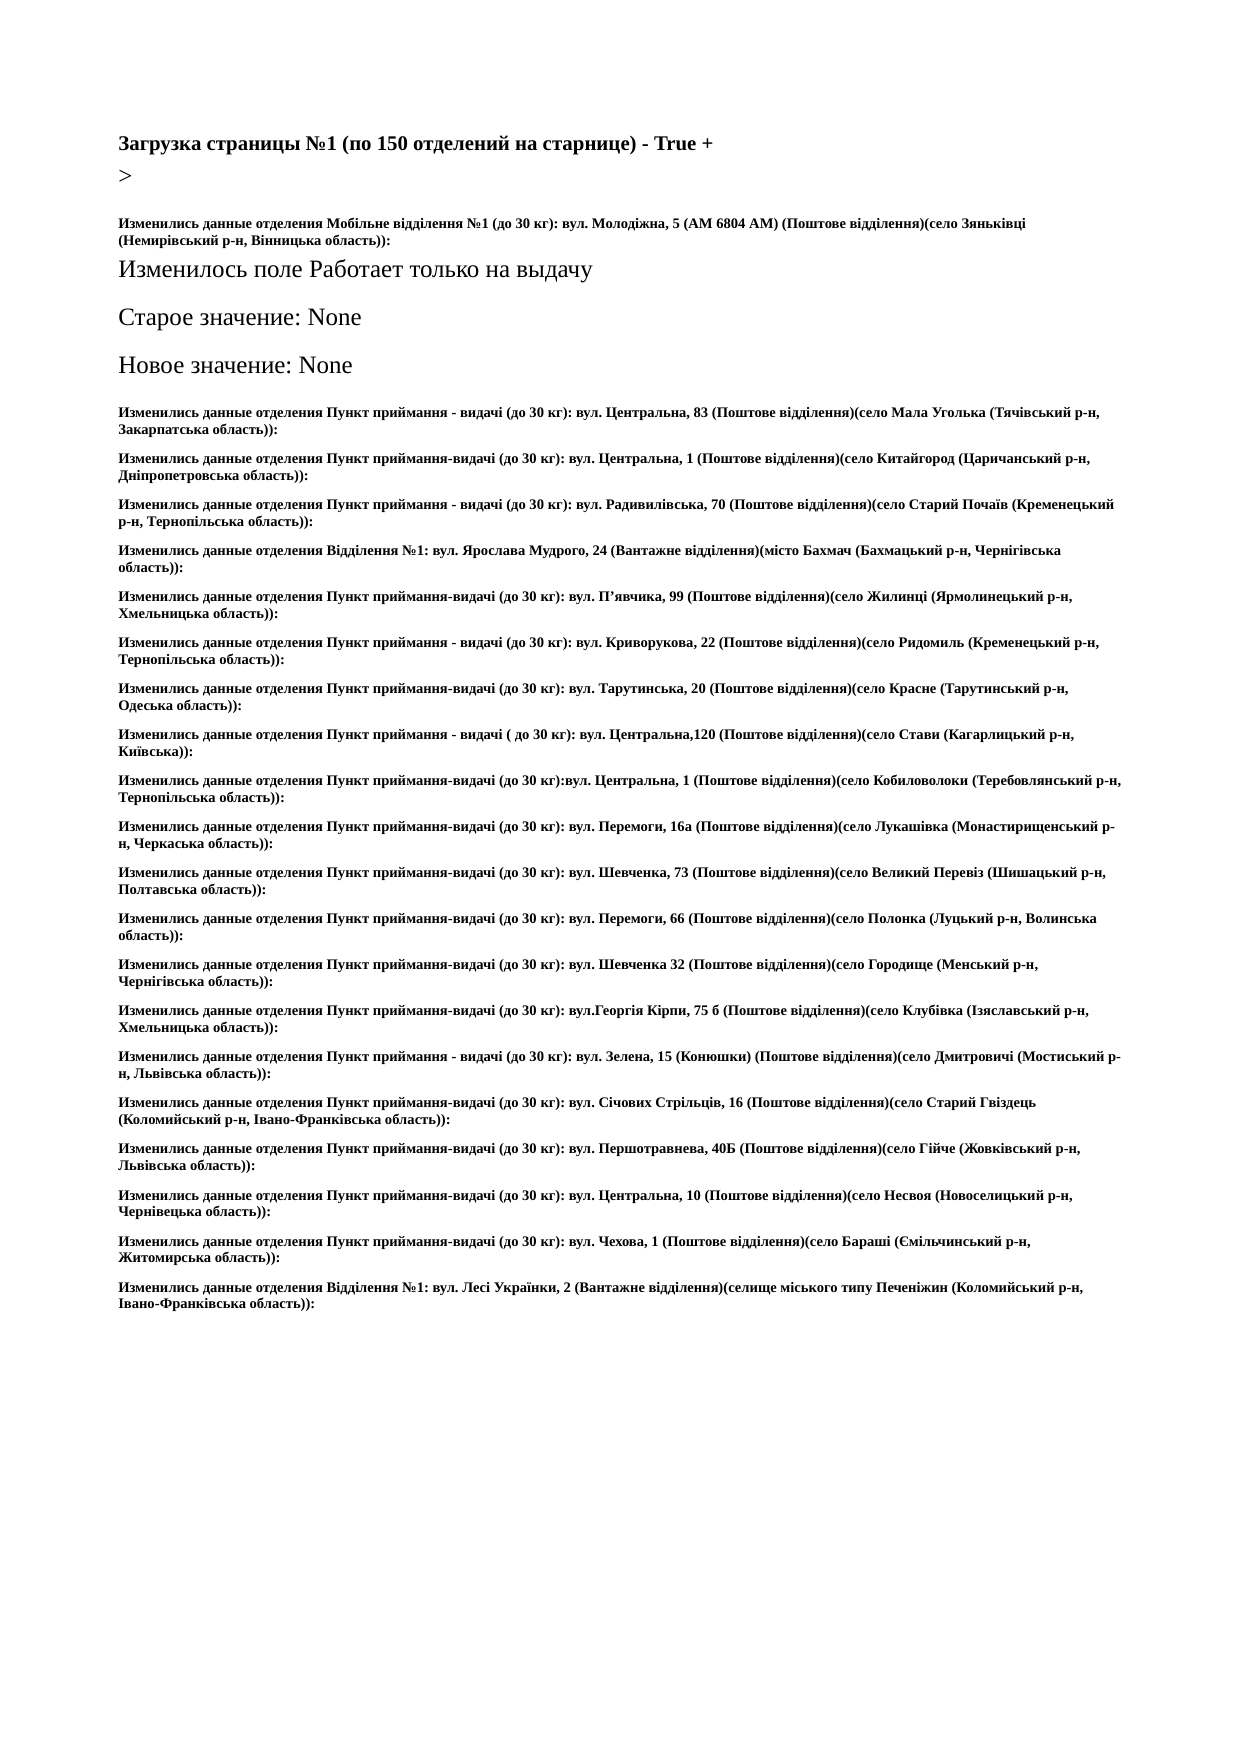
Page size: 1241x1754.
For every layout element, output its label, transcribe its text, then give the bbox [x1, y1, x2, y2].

subtitle Изменились данные отделения Пункт приймання-видачі (до 30 кг): вул. Першотравнева, 40Б (Поштове відділення)(село Гійче (Жовківський р-н, Львівська область)): [118, 1140, 1122, 1174]
subtitle Изменились данные отделения Пункт приймання - видачі (до 30 кг): вул. Центральна, 83 (Поштове відділення)(село Мала Уголька (Тячівський р-н, Закарпатська область)): [118, 404, 1122, 437]
subtitle Изменились данные отделения Пункт приймання - видачі (до 30 кг): вул. Зелена, 15 (Конюшки) (Поштове відділення)(село Дмитровичі (Мостиський р-н, Львівська область)): [118, 1048, 1122, 1082]
subtitle Изменились данные отделения Пункт приймання - видачі (до 30 кг): вул. Радивилівська, 70 (Поштове відділення)(село Старий Почаїв (Кременецький р-н, Тернопільська область)): [118, 496, 1122, 529]
text > [118, 161, 1122, 190]
text Старое значение: None [118, 302, 1122, 331]
subtitle Загрузка страницы №1 (по 150 отделений на старнице) - True + [118, 131, 1122, 155]
subtitle Изменились данные отделения Пункт приймання-видачі (до 30 кг): вул. Центральна, 10 (Поштове відділення)(село Несвоя (Новоселицький р-н, Чернівецька область)): [118, 1186, 1122, 1220]
subtitle Изменились данные отделения Пункт приймання-видачі (до 30 кг): вул. Перемоги, 66 (Поштове відділення)(село Полонка (Луцький р-н, Волинська область)): [118, 910, 1122, 944]
subtitle Изменились данные отделения Пункт приймання-видачі (до 30 кг): вул. Січових Стрільців, 16 (Поштове відділення)(село Старий Гвіздець (Коломийський р-н, Івано-Франківська область)): [118, 1094, 1122, 1128]
text Новое значение: None [118, 350, 1122, 378]
subtitle Изменились данные отделения Пункт приймання-видачі (до 30 кг): вул. Тарутинська, 20 (Поштове відділення)(село Красне (Тарутинський р-н, Одеська область)): [118, 680, 1122, 713]
text Изменилось поле Работает только на выдачу [118, 254, 1122, 283]
subtitle Изменились данные отделения Пункт приймання-видачі (до 30 кг): вул. Перемоги, 16а (Поштове відділення)(село Лукашівка (Монастирищенський р-н, Черкаська область)): [118, 818, 1122, 852]
subtitle Изменились данные отделения Пункт приймання-видачі (до 30 кг): вул. Пʼявчика, 99 (Поштове відділення)(село Жилинці (Ярмолинецький р-н, Хмельницька область)): [118, 588, 1122, 621]
subtitle Изменились данные отделения Пункт приймання-видачі (до 30 кг): вул.Георгія Кірпи, 75 б (Поштове відділення)(село Клубівка (Ізяславський р-н, Хмельницька область)): [118, 1002, 1122, 1036]
subtitle Изменились данные отделения Відділення №1: вул. Лесі Українки, 2 (Вантажне відділення)(селище міського типу Печеніжин (Коломийський р-н, Івано-Франківська область)): [118, 1278, 1122, 1312]
subtitle Изменились данные отделения Пункт приймання-видачі (до 30 кг): вул. Шевченка 32 (Поштове відділення)(село Городище (Менський р-н, Чернігівська область)): [118, 956, 1122, 990]
subtitle Изменились данные отделения Пункт приймання - видачі ( до 30 кг): вул. Центральна,120 (Поштове відділення)(село Стави (Кагарлицький р-н, Київська)): [118, 726, 1122, 759]
subtitle Изменились данные отделения Пункт приймання - видачі (до 30 кг): вул. Криворукова, 22 (Поштове відділення)(село Ридомиль (Кременецький р-н, Тернопільська область)): [118, 634, 1122, 667]
subtitle Изменились данные отделения Відділення №1: вул. Ярослава Мудрого, 24 (Вантажне відділення)(місто Бахмач (Бахмацький р-н, Чернігівська область)): [118, 542, 1122, 575]
subtitle Изменились данные отделения Пункт приймання-видачі (до 30 кг): вул. Шевченка, 73 (Поштове відділення)(село Великий Перевіз (Шишацький р-н, Полтавська область)): [118, 864, 1122, 898]
subtitle Изменились данные отделения Мобільне відділення №1 (до 30 кг): вул. Молодіжна, 5 (АМ 6804 АМ) (Поштове відділення)(село Зяньківці (Немирівський р-н, Вінницька область)): [118, 215, 1122, 248]
subtitle Изменились данные отделения Пункт приймання-видачі (до 30 кг): вул. Чехова, 1 (Поштове відділення)(село Бараші (Ємільчинський р-н, Житомирська область)): [118, 1232, 1122, 1266]
subtitle Изменились данные отделения Пункт приймання-видачі (до 30 кг): вул. Центральна, 1 (Поштове відділення)(село Китайгород (Царичанський р-н, Дніпропетровська область)): [118, 450, 1122, 483]
subtitle Изменились данные отделения Пункт приймання-видачі (до 30 кг):вул. Центральна, 1 (Поштове відділення)(село Кобиловолоки (Теребовлянський р-н, Тернопільська область)): [118, 772, 1122, 806]
